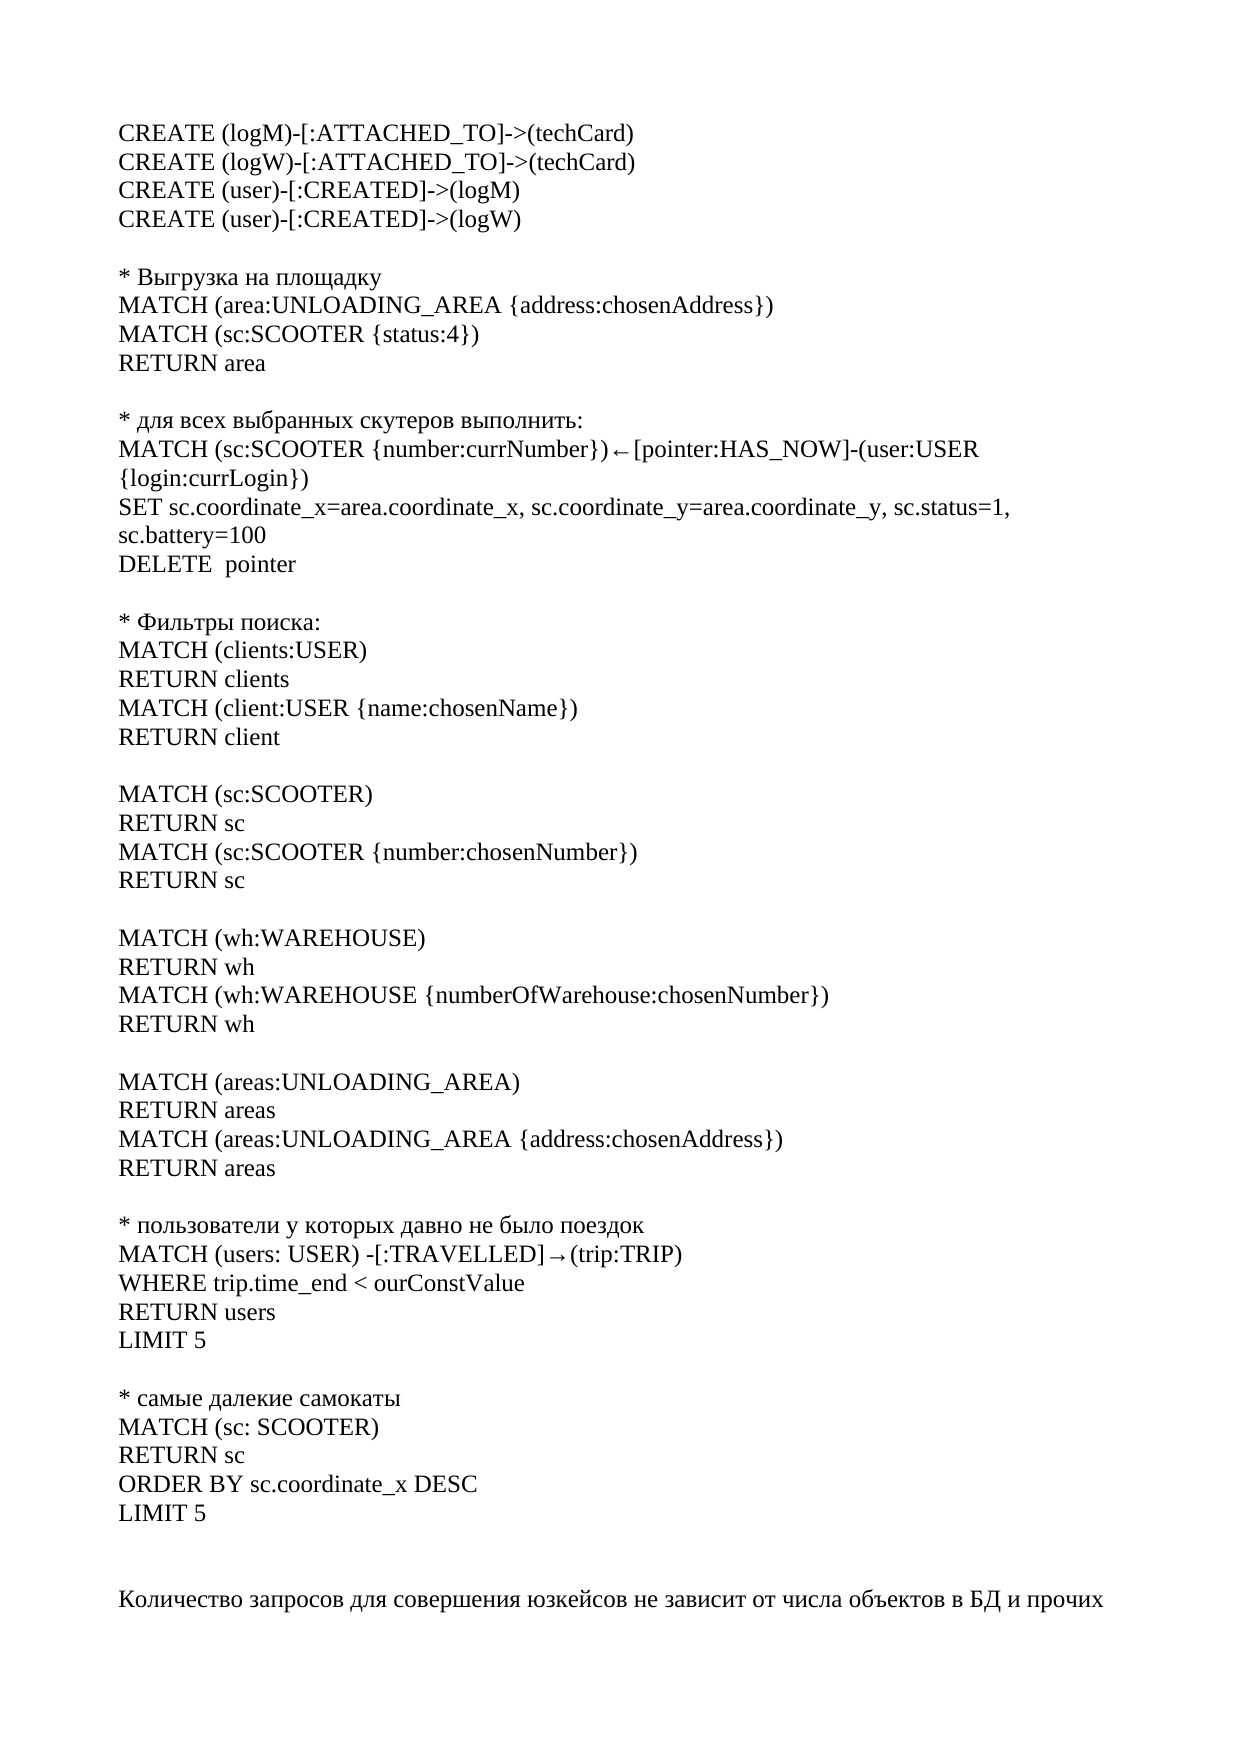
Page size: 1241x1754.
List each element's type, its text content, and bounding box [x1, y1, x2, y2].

text LIMIT 5 [118, 1498, 1122, 1527]
text CREATE (logW)-[:ATTACHED_TO]->(techCard) [118, 147, 1122, 176]
text CREATE (user)-[:CREATED]->(logW) [118, 204, 1122, 233]
text * для всех выбранных скутеров выполнить: [118, 406, 1122, 434]
text RETURN areas [118, 1153, 1122, 1182]
text RETURN area [118, 348, 1122, 377]
text RETURN clients [118, 664, 1122, 693]
text MATCH (sc: SCOOTER) [118, 1412, 1122, 1441]
text MATCH (wh:WAREHOUSE {numberOfWarehouse:chosenNumber}) [118, 981, 1122, 1009]
text RETURN client [118, 722, 1122, 751]
text WHERE trip.time_end < ourConstValue [118, 1268, 1122, 1297]
text MATCH (areas:UNLOADING_AREA) [118, 1067, 1122, 1096]
text LIMIT 5 [118, 1326, 1122, 1354]
text * самые далекие самокаты [118, 1383, 1122, 1412]
text CREATE (logM)-[:ATTACHED_TO]->(techCard) [118, 118, 1122, 147]
text RETURN sc [118, 1441, 1122, 1469]
text MATCH (users: USER) -[:TRAVELLED]→(trip:TRIP) [118, 1239, 1122, 1268]
text CREATE (user)-[:CREATED]->(logM) [118, 176, 1122, 204]
text MATCH (sc:SCOOTER) [118, 779, 1122, 808]
text RETURN sc [118, 808, 1122, 837]
text RETURN sc [118, 866, 1122, 894]
text MATCH (wh:WAREHOUSE) [118, 923, 1122, 952]
text * Фильтры поиска: [118, 607, 1122, 636]
text RETURN areas [118, 1096, 1122, 1124]
text RETURN wh [118, 1009, 1122, 1038]
text Количество запросов для совершения юзкейсов не зависит от числа объектов в БД и прочих [118, 1584, 1122, 1613]
text * Выгрузка на площадку [118, 262, 1122, 291]
text MATCH (sc:SCOOTER {number:currNumber})←[pointer:HAS_NOW]-(user:USER {login:currLogin}) [118, 434, 1122, 492]
text RETURN users [118, 1297, 1122, 1326]
text MATCH (sc:SCOOTER {status:4}) [118, 319, 1122, 348]
text RETURN wh [118, 952, 1122, 981]
text MATCH (area:UNLOADING_AREA {address:chosenAddress}) [118, 291, 1122, 319]
text DELETE pointer [118, 549, 1122, 578]
text SET sc.coordinate_x=area.coordinate_x, sc.coordinate_y=area.coordinate_y, sc.status=1, sc.battery=100 [118, 492, 1122, 549]
text ORDER BY sc.coordinate_x DESC [118, 1469, 1122, 1498]
text * пользователи у которых давно не было поездок [118, 1211, 1122, 1239]
text MATCH (client:USER {name:chosenName}) [118, 693, 1122, 722]
text MATCH (areas:UNLOADING_AREA {address:chosenAddress}) [118, 1124, 1122, 1153]
text MATCH (sc:SCOOTER {number:chosenNumber}) [118, 837, 1122, 866]
text MATCH (clients:USER) [118, 636, 1122, 664]
